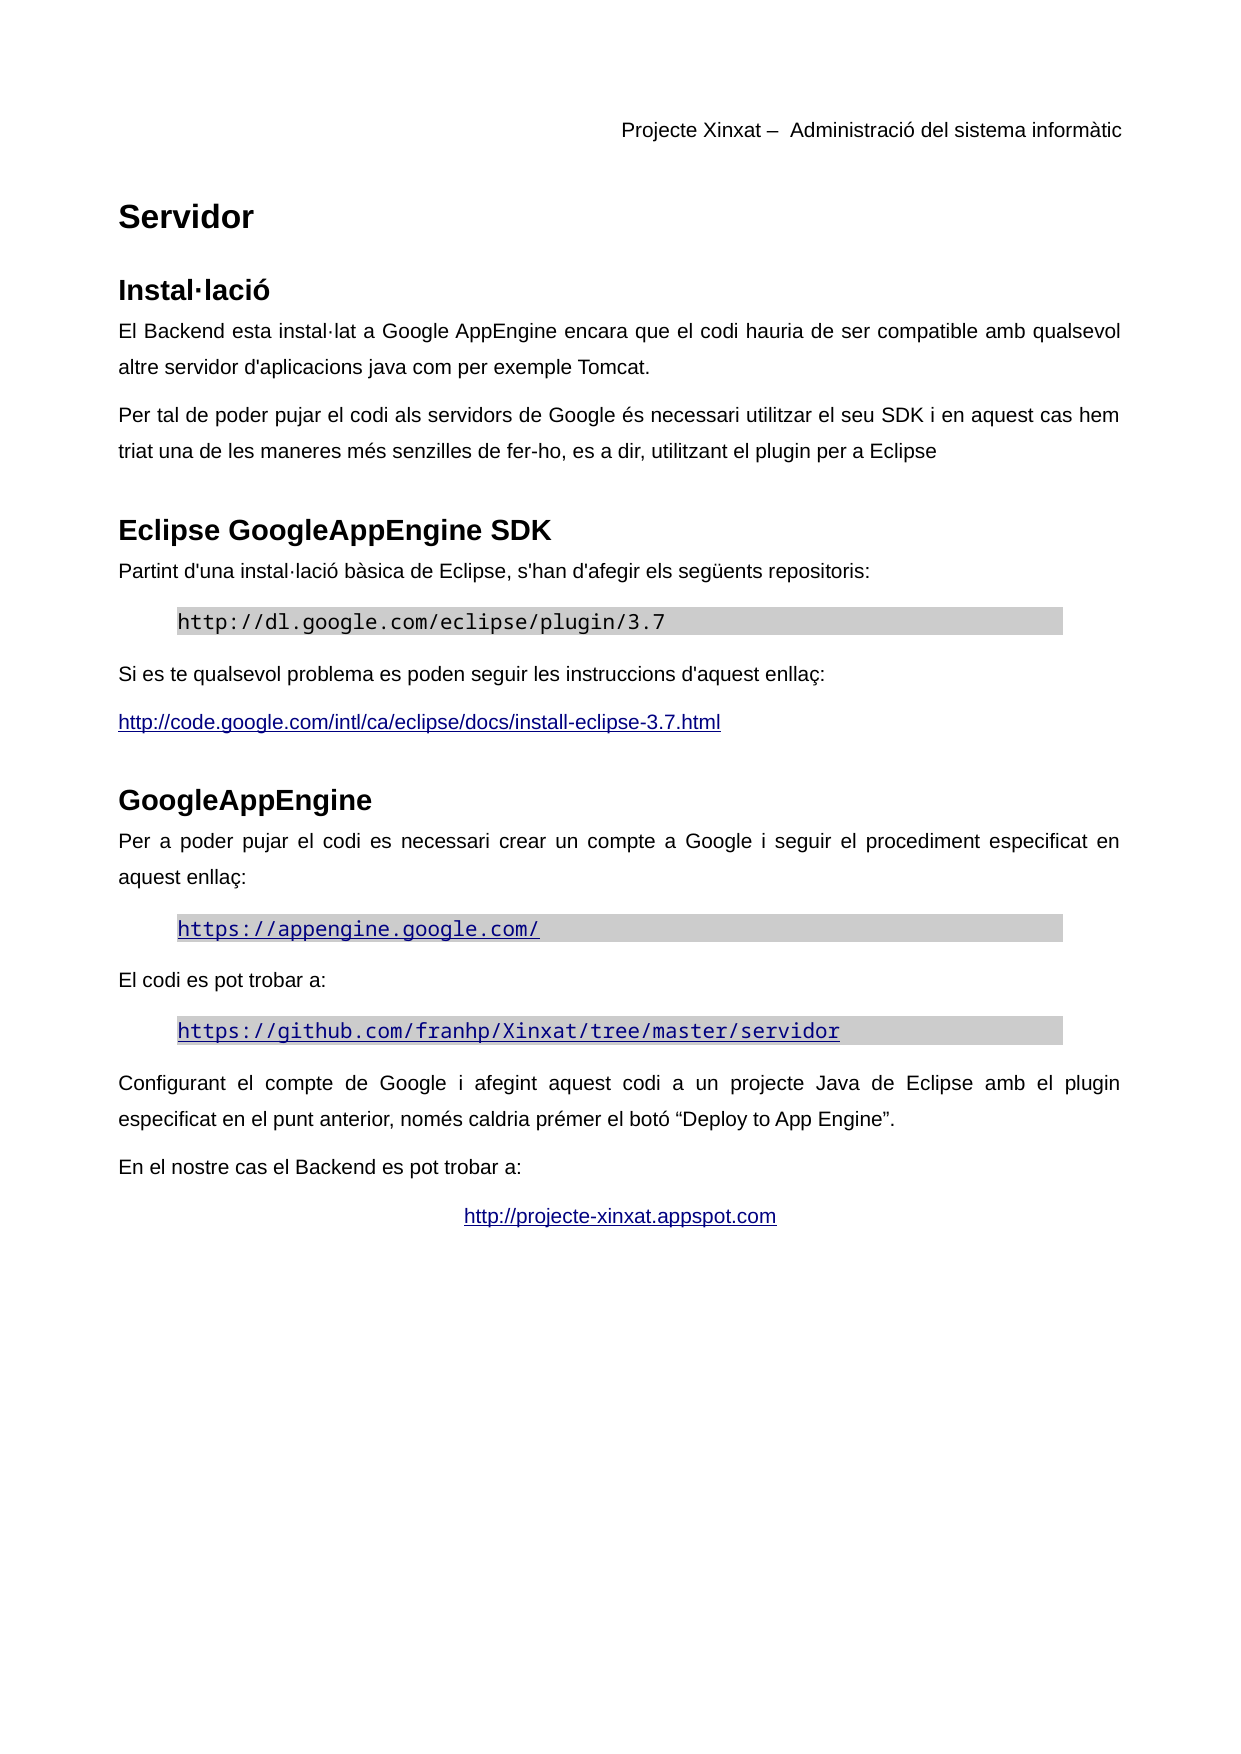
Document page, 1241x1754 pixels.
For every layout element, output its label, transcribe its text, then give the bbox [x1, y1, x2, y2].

text https://github.com/franhp/Xinxat/tree/master/servidor [177, 1016, 1063, 1045]
text Si es te qualsevol problema es poden seguir les instruccions d'aquest enllaç: [118, 661, 1122, 685]
text Partint d'una instal·lació bàsica de Eclipse, s'han d'afegir els següents repositoris: [118, 558, 1122, 582]
text Configurant el compte de Google i afegint aquest codi a un projecte Java de Eclipse amb el plugin especificat en el punt anterior, només caldria prémer el botó “Deploy to App Engine”. [118, 1071, 1122, 1131]
text Per tal de poder pujar el codi als servidors de Google és necessari utilitzar el seu SDK i en aquest cas hem triat una de les maneres més senzilles de fer-ho, es a dir, utilitzant el plugin per a Eclipse [118, 403, 1122, 463]
text En el nostre cas el Backend es pot trobar a: [118, 1155, 1122, 1179]
text Per a poder pujar el codi es necessari crear un compte a Google i seguir el procediment especificat en aquest enllaç: [118, 829, 1122, 889]
subtitle Eclipse GoogleAppEngine SDK [118, 512, 1122, 546]
text http://dl.google.com/eclipse/plugin/3.7 [177, 607, 1063, 635]
text https://appengine.google.com/ [177, 914, 1063, 942]
text http://code.google.com/intl/ca/eclipse/docs/install-eclipse-3.7.html [118, 710, 1122, 734]
text El codi es pot trobar a: [118, 968, 1122, 992]
subtitle Servidor [118, 197, 1122, 235]
text El Backend esta instal·lat a Google AppEngine encara que el codi hauria de ser compatible amb qualsevol altre servidor d'aplicacions java com per exemple Tomcat. [118, 319, 1122, 379]
subtitle GoogleAppEngine [118, 783, 1122, 817]
text http://projecte-xinxat.appspot.com [118, 1204, 1122, 1228]
subtitle Instal·lació [118, 273, 1122, 306]
